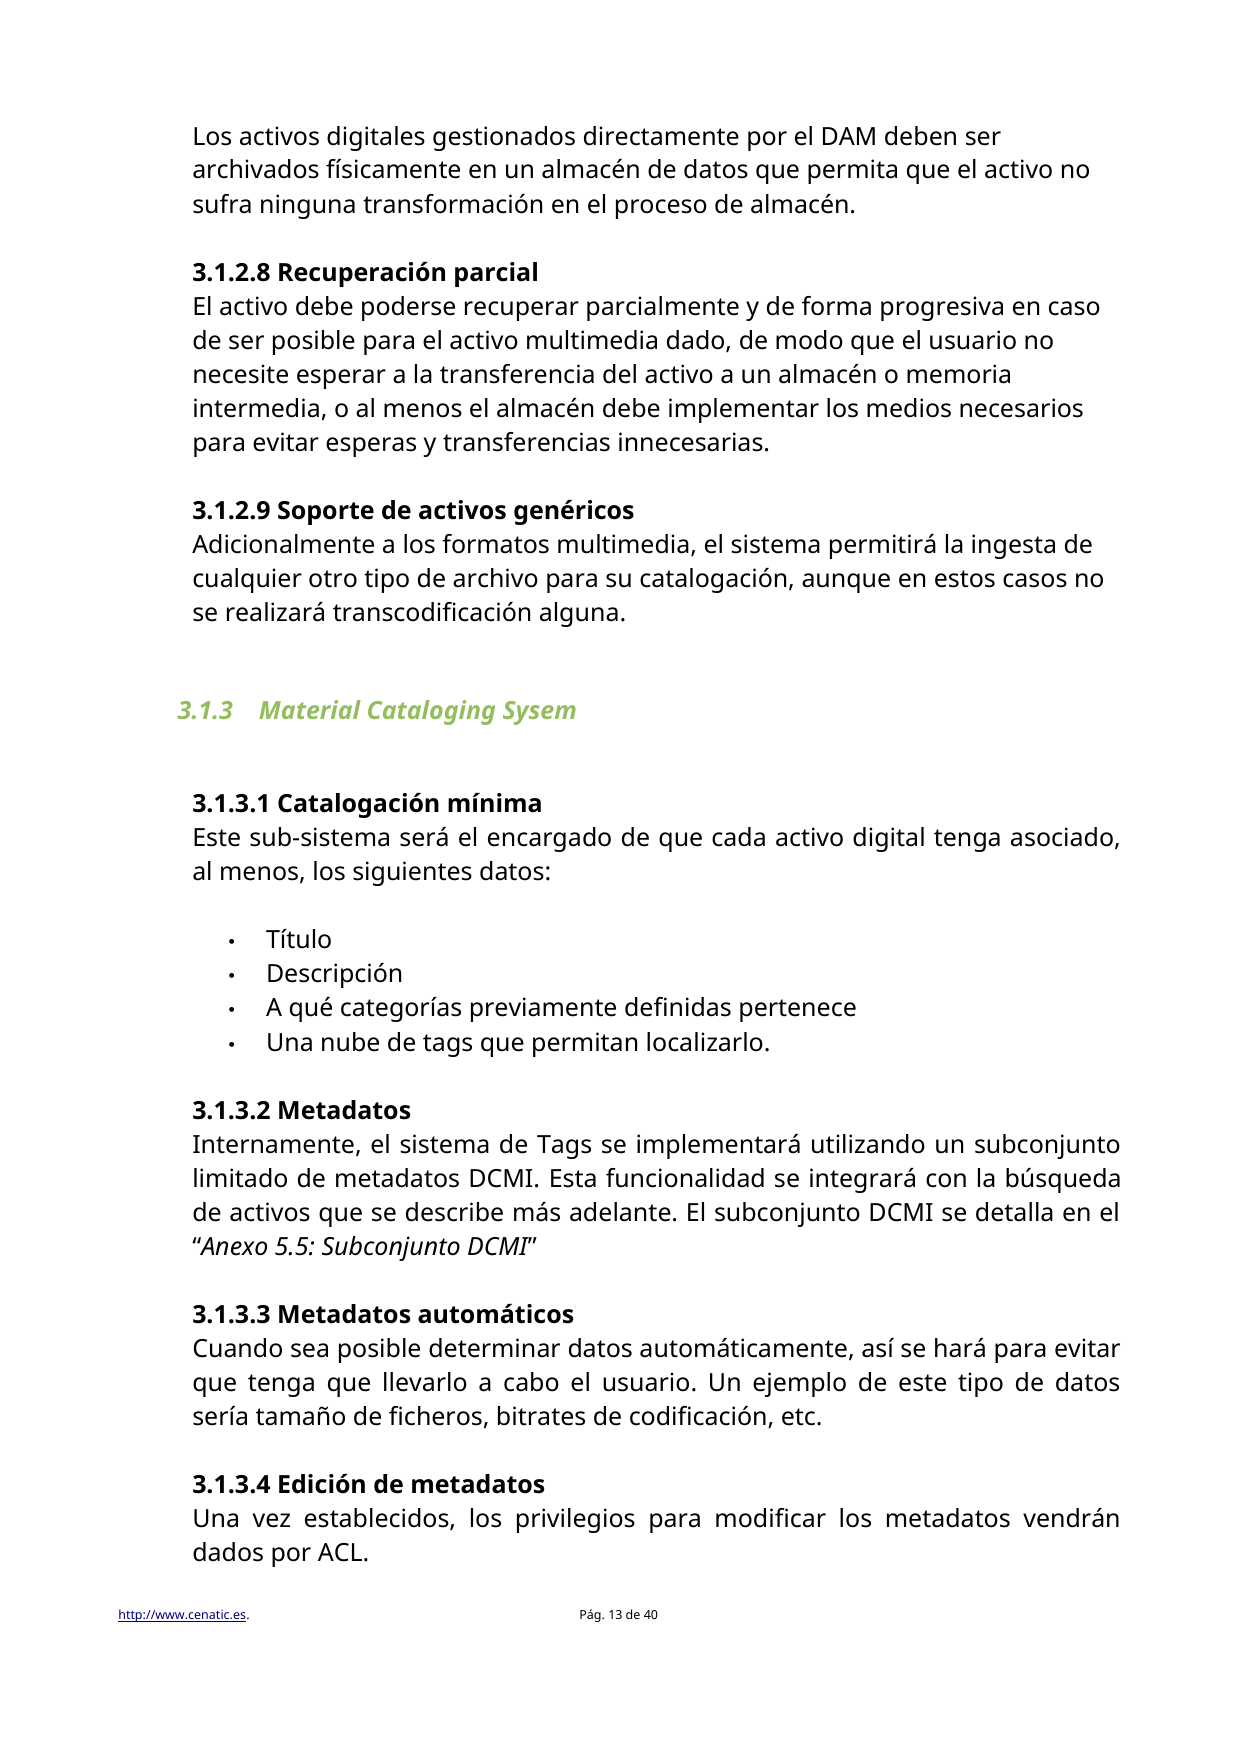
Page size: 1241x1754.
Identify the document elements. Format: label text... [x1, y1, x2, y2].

list 3.1.2.9 Soporte de activos genéricos [192, 493, 1122, 527]
text Cuando sea posible determinar datos automáticamente, así se hará para evitar que tenga que llevarlo a cabo el usuario. Un ejemplo de este tipo de datos sería tamaño de ficheros, bitrates de codificación, etc. [192, 1331, 1122, 1433]
text Adicionalmente a los formatos multimedia, el sistema permitirá la ingesta de cualquier otro tipo de archivo para su catalogación, aunque en estos casos no se realizará transcodificación alguna. [192, 527, 1122, 629]
text Una vez establecidos, los privilegios para modificar los metadatos vendrán dados por ACL. [192, 1501, 1122, 1569]
text 3.1.3.2 Metadatos [192, 1092, 1122, 1126]
text Los activos digitales gestionados directamente por el DAM deben ser archivados físicamente en un almacén de datos que permita que el activo no sufra ninguna transformación en el proceso de almacén. [192, 118, 1122, 220]
text Internamente, el sistema de Tags se implementará utilizando un subconjunto limitado de metadatos DCMI. Esta funcionalidad se integrará con la búsqueda de activos que se describe más adelante. El subconjunto DCMI se detalla en el “Anexo 5.5: Subconjunto DCMI” [192, 1126, 1122, 1263]
list Descripción [228, 956, 1122, 990]
list Una nube de tags que permitan localizarlo. [228, 1024, 1122, 1058]
list A qué categorías previamente definidas pertenece [228, 990, 1122, 1024]
text 3.1.3.3 Metadatos automáticos [192, 1297, 1122, 1331]
text Este sub-sistema será el encargado de que cada activo digital tenga asociado, al menos, los siguientes datos: [192, 820, 1122, 888]
list El activo debe poderse recuperar parcialmente y de forma progresiva en caso de ser posible para el activo multimedia dado, de modo que el usuario no necesite esperar a la transferencia del activo a un almacén o memoria intermedia, o al menos el almacén debe implementar los medios necesarios para evitar esperas y transferencias innecesarias. [192, 288, 1122, 459]
text 3.1.3.1 Catalogación mínima [192, 786, 1122, 820]
list Título [228, 922, 1122, 956]
list 3.1.2.8 Recuperación parcial [192, 254, 1122, 288]
text 3.1.3.4 Edición de metadatos [192, 1467, 1122, 1501]
subtitle Material Cataloging Sysem [118, 693, 1122, 727]
